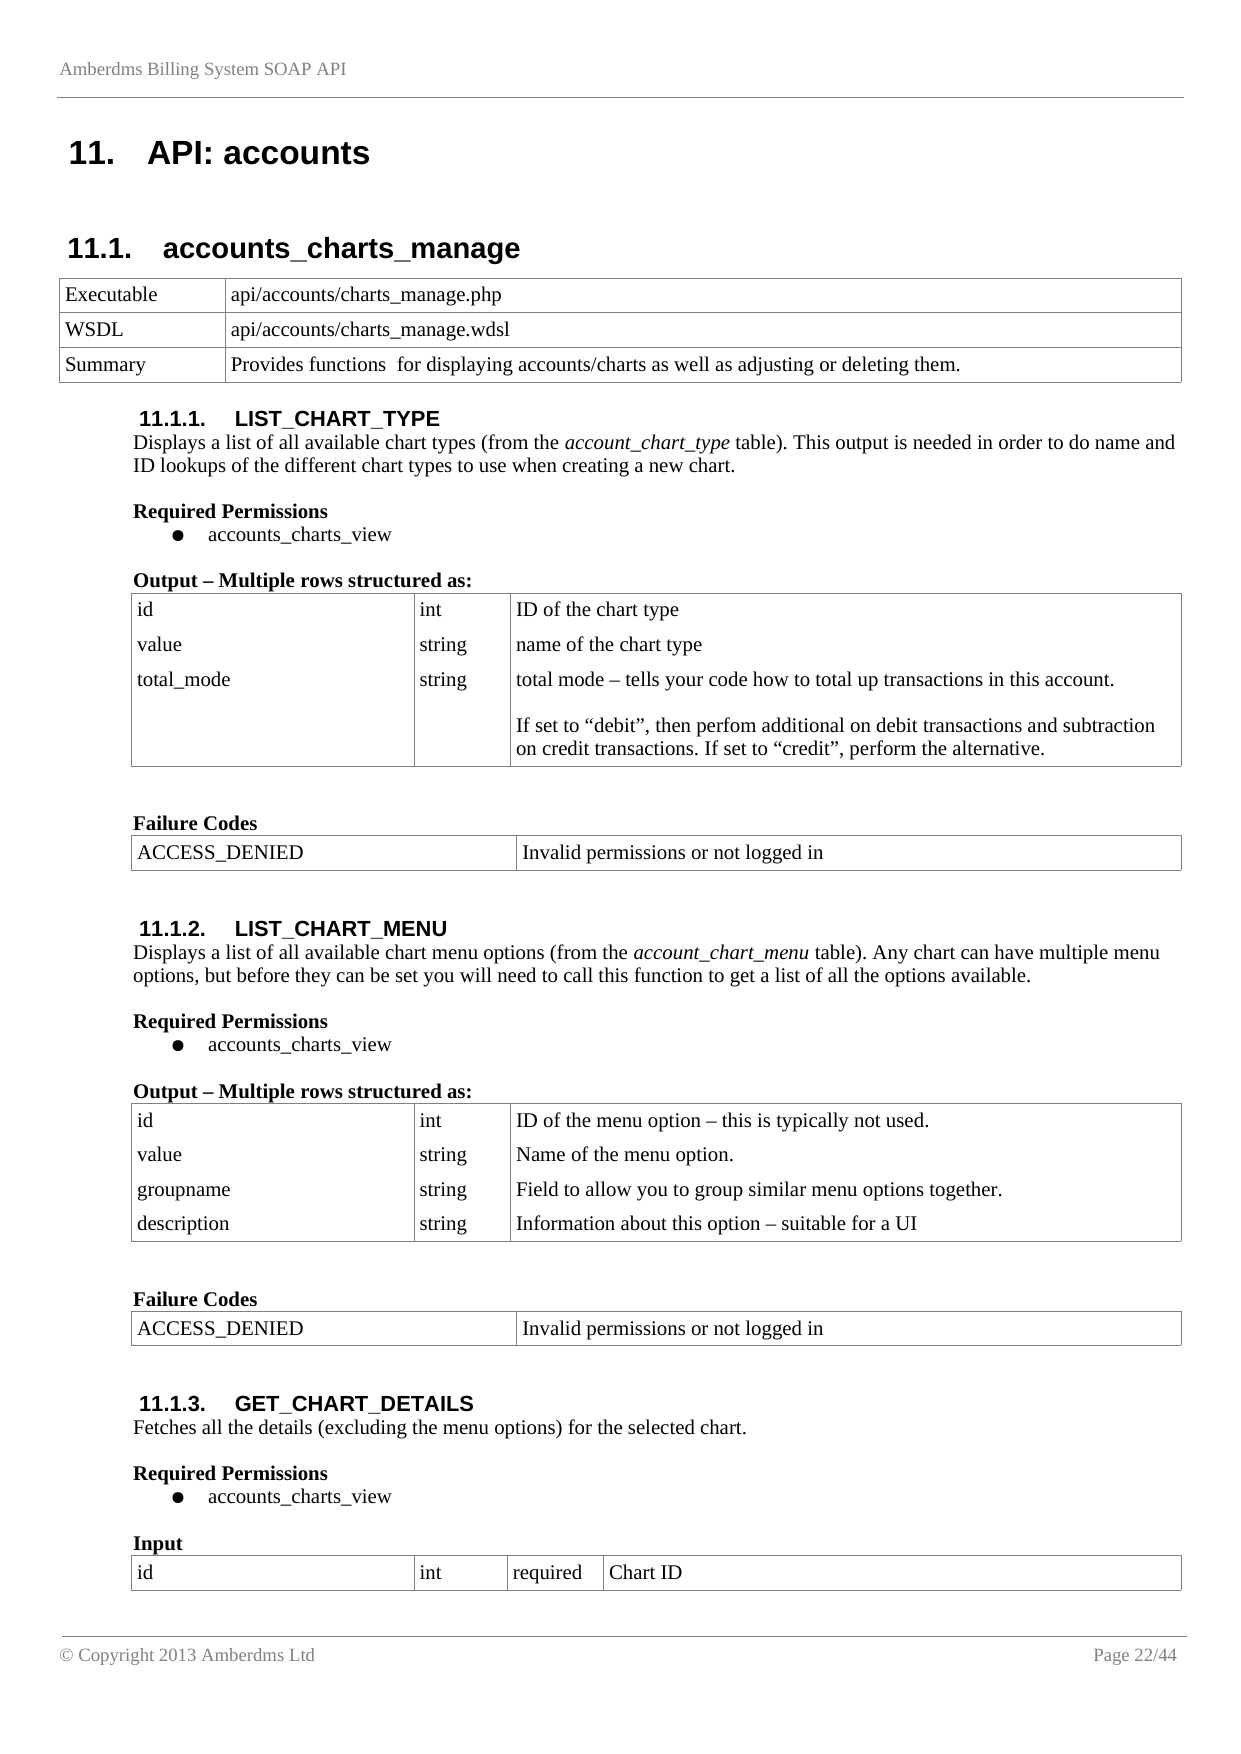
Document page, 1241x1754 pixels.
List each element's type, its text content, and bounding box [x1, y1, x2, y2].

text Displays a list of all available chart menu options (from the account_chart_menu table). Any chart can have multiple menu options, but before they can be set you will need to call this function to get a list of all the options available. [133, 941, 1181, 987]
text Required Permissions [133, 500, 1181, 523]
text Fetches all the details (excluding the menu options) for the selected chart. [133, 1416, 1181, 1439]
text Required Permissions [133, 1010, 1181, 1033]
table_cell name of the chart type [511, 627, 1181, 662]
table_header int [415, 1556, 507, 1589]
text Required Permissions [133, 1462, 1181, 1485]
table_cell Provides functions for displaying accounts/charts as well as adjusting or deleting them. [226, 348, 1181, 382]
text Failure Codes [133, 1287, 1181, 1311]
subtitle API: accounts [59, 134, 1181, 172]
table_cell Name of the menu option. [511, 1137, 1181, 1172]
table_cell Information about this option – suitable for a UI [511, 1206, 1181, 1241]
table_header required [508, 1556, 603, 1589]
table_header ACCESS_DENIED [132, 1312, 516, 1345]
table_header int [415, 1104, 510, 1137]
table_cell value [132, 1137, 414, 1172]
list accounts_charts_view [170, 1485, 1181, 1508]
table_cell Summary [60, 348, 225, 382]
text Input [133, 1532, 1181, 1555]
subtitle get_chart_details [133, 1392, 1181, 1416]
table_header id [132, 594, 414, 627]
table_header ID of the chart type [511, 594, 1181, 627]
table_cell string [415, 1137, 510, 1172]
table_cell string [415, 662, 510, 766]
subtitle list_chart_type [133, 406, 1181, 431]
table_cell string [415, 1206, 510, 1241]
table_cell string [415, 1172, 510, 1206]
table_cell WSDL [60, 313, 225, 347]
table_header id [132, 1556, 414, 1589]
table_cell groupname [132, 1172, 414, 1206]
table_header Chart ID [604, 1556, 1181, 1589]
table_cell Field to allow you to group similar menu options together. [511, 1172, 1181, 1206]
text Failure Codes [133, 812, 1181, 835]
table_header id [132, 1104, 414, 1137]
table_header Invalid permissions or not logged in [517, 836, 1181, 870]
table_header ID of the menu option – this is typically not used. [511, 1104, 1181, 1137]
table_header api/accounts/charts_manage.php [226, 279, 1181, 312]
table_header Executable [60, 279, 225, 312]
table_cell api/accounts/charts_manage.wdsl [226, 313, 1181, 347]
table_cell description [132, 1206, 414, 1241]
list accounts_charts_view [170, 1033, 1181, 1056]
table_header ACCESS_DENIED [132, 836, 516, 870]
text Output – Multiple rows structured as: [133, 569, 1181, 592]
table_cell total_mode [132, 662, 414, 766]
table_cell total mode – tells your code how to total up transactions in this account. If set to “debit”, then perfom additional on debit transactions and subtraction on credit transactions. If set to “credit”, perform the alternative. [511, 662, 1181, 766]
subtitle accounts_charts_manage [59, 232, 1181, 265]
text Displays a list of all available chart types (from the account_chart_type table). This output is needed in order to do name and ID lookups of the different chart types to use when creating a new chart. [133, 431, 1181, 477]
table_cell string [415, 627, 510, 662]
table_header int [415, 594, 510, 627]
text Output – Multiple rows structured as: [133, 1079, 1181, 1103]
table_header Invalid permissions or not logged in [517, 1312, 1181, 1345]
subtitle list_chart_menu [133, 916, 1181, 941]
table_cell value [132, 627, 414, 662]
list accounts_charts_view [170, 523, 1181, 546]
